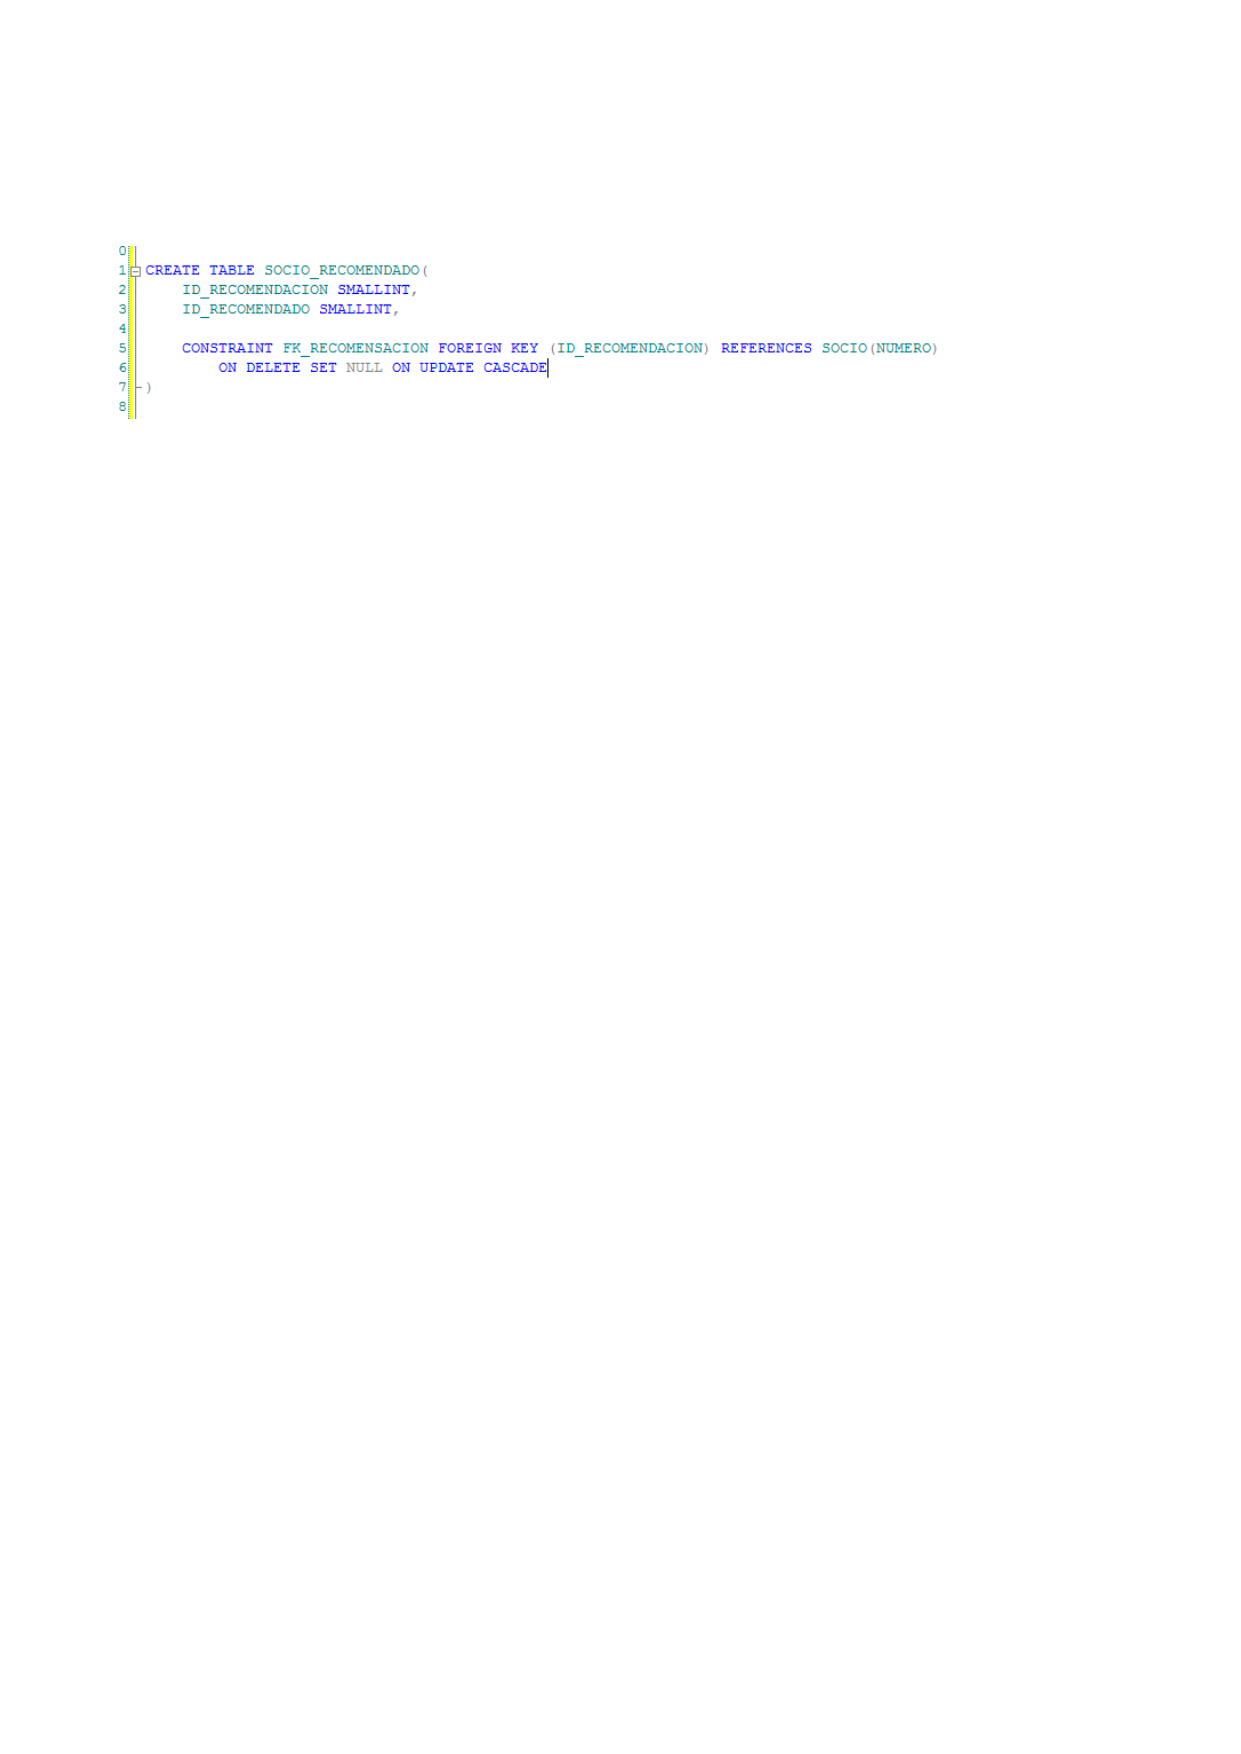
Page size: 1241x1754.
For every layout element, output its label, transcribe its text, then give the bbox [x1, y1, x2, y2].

list Algunos socios entran por recomendación de otro socio. Un socio puede recomendar a varios. Hay que almacenar esta información. [162, 118, 1122, 180]
picture [118, 246, 1123, 419]
list y si se actualiza el socio que recomienda, también se actualizará en los recomendados. [162, 199, 1122, 227]
